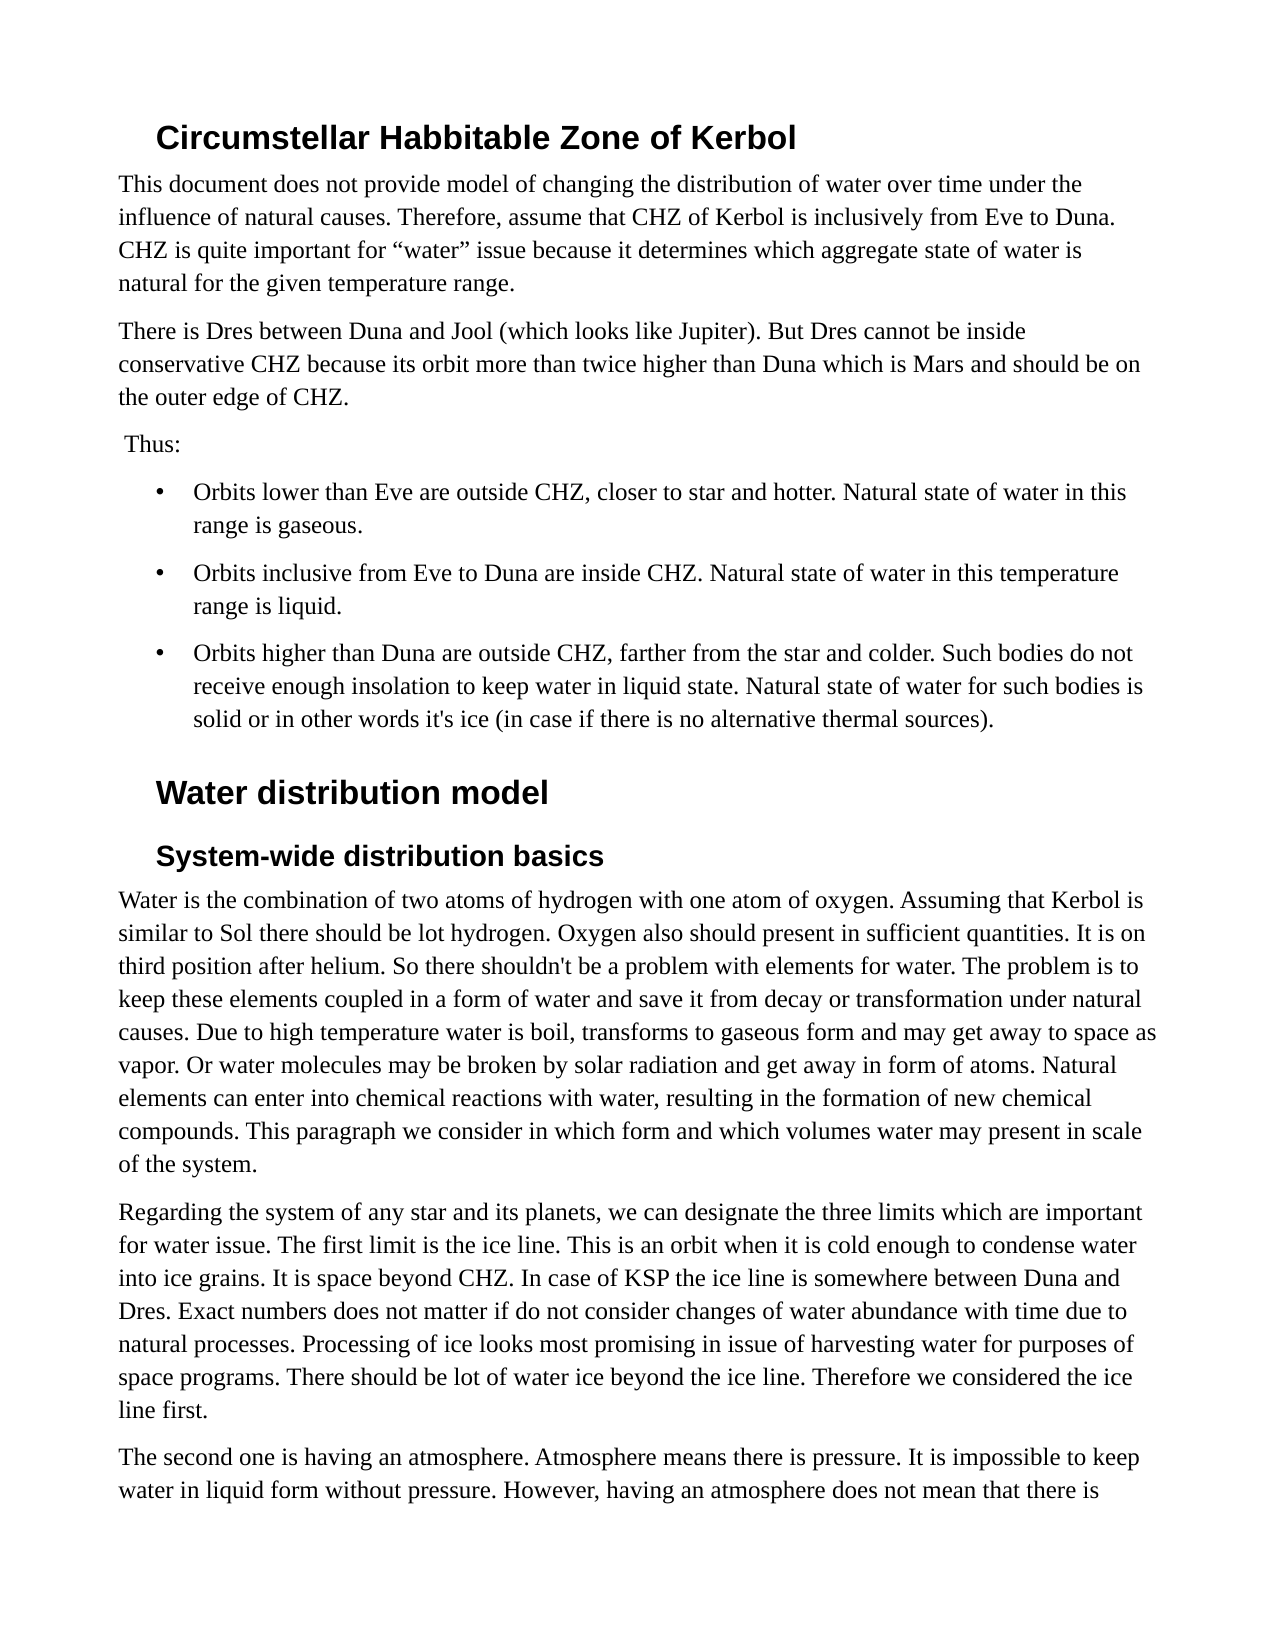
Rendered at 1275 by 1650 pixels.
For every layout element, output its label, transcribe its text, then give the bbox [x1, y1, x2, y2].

text Regarding the system of any star and its planets, we can designate the three limits which are important for water issue. The first limit is the ice line. This is an orbit when it is cold enough to condense water into ice grains. It is space beyond CHZ. In case of KSP the ice line is somewhere between Duna and Dres. Exact numbers does not matter if do not consider changes of water abundance with time due to natural processes. Processing of ice looks most promising in issue of harvesting water for purposes of space programs. There should be lot of water ice beyond the ice line. Therefore we considered the ice line first. [118, 1197, 1157, 1423]
list Orbits higher than Duna are outside CHZ, farther from the star and colder. Such bodies do not receive enough insolation to keep water in liquid state. Natural state of water for such bodies is solid or in other words it's ice (in case if there is no alternative thermal sources). [156, 638, 1157, 733]
list Orbits inclusive from Eve to Duna are inside CHZ. Natural state of water in this temperature range is liquid. [156, 558, 1157, 619]
text Water is the combination of two atoms of hydrogen with one atom of oxygen. Assuming that Kerbol is similar to Sol there should be lot hydrogen. Oxygen also should present in sufficient quantities. It is on third position after helium. So there shouldn't be a problem with elements for water. The problem is to keep these elements coupled in a form of water and save it from decay or transformation under natural causes. Due to high temperature water is boil, transforms to gaseous form and may get away to space as vapor. Or water molecules may be broken by solar radiation and get away in form of atoms. Natural elements can enter into chemical reactions with water, resulting in the formation of new chemical compounds. This paragraph we consider in which form and which volumes water may present in scale of the system. [118, 885, 1157, 1178]
subtitle Water distribution model [156, 773, 1157, 812]
text There is Dres between Duna and Jool (which looks like Jupiter). But Dres cannot be inside conservative CHZ because its orbit more than twice higher than Duna which is Mars and should be on the outer edge of CHZ. [118, 316, 1157, 411]
text This document does not provide model of changing the distribution of water over time under the influence of natural causes. Therefore, assume that CHZ of Kerbol is inclusively from Eve to Duna. CHZ is quite important for “water” issue because it determines which aggregate state of water is natural for the given temperature range. [118, 169, 1157, 297]
list Orbits lower than Eve are outside CHZ, closer to star and hotter. Natural state of water in this range is gaseous. [156, 477, 1157, 539]
subtitle System-wide distribution basics [156, 839, 1157, 872]
subtitle Circumstellar Habbitable Zone of Kerbol [156, 118, 1157, 157]
text The second one is having an atmosphere. Atmosphere means there is pressure. It is impossible to keep water in liquid form without pressure. However, having an atmosphere does not mean that there is [118, 1442, 1157, 1504]
text Thus: [118, 429, 1157, 458]
